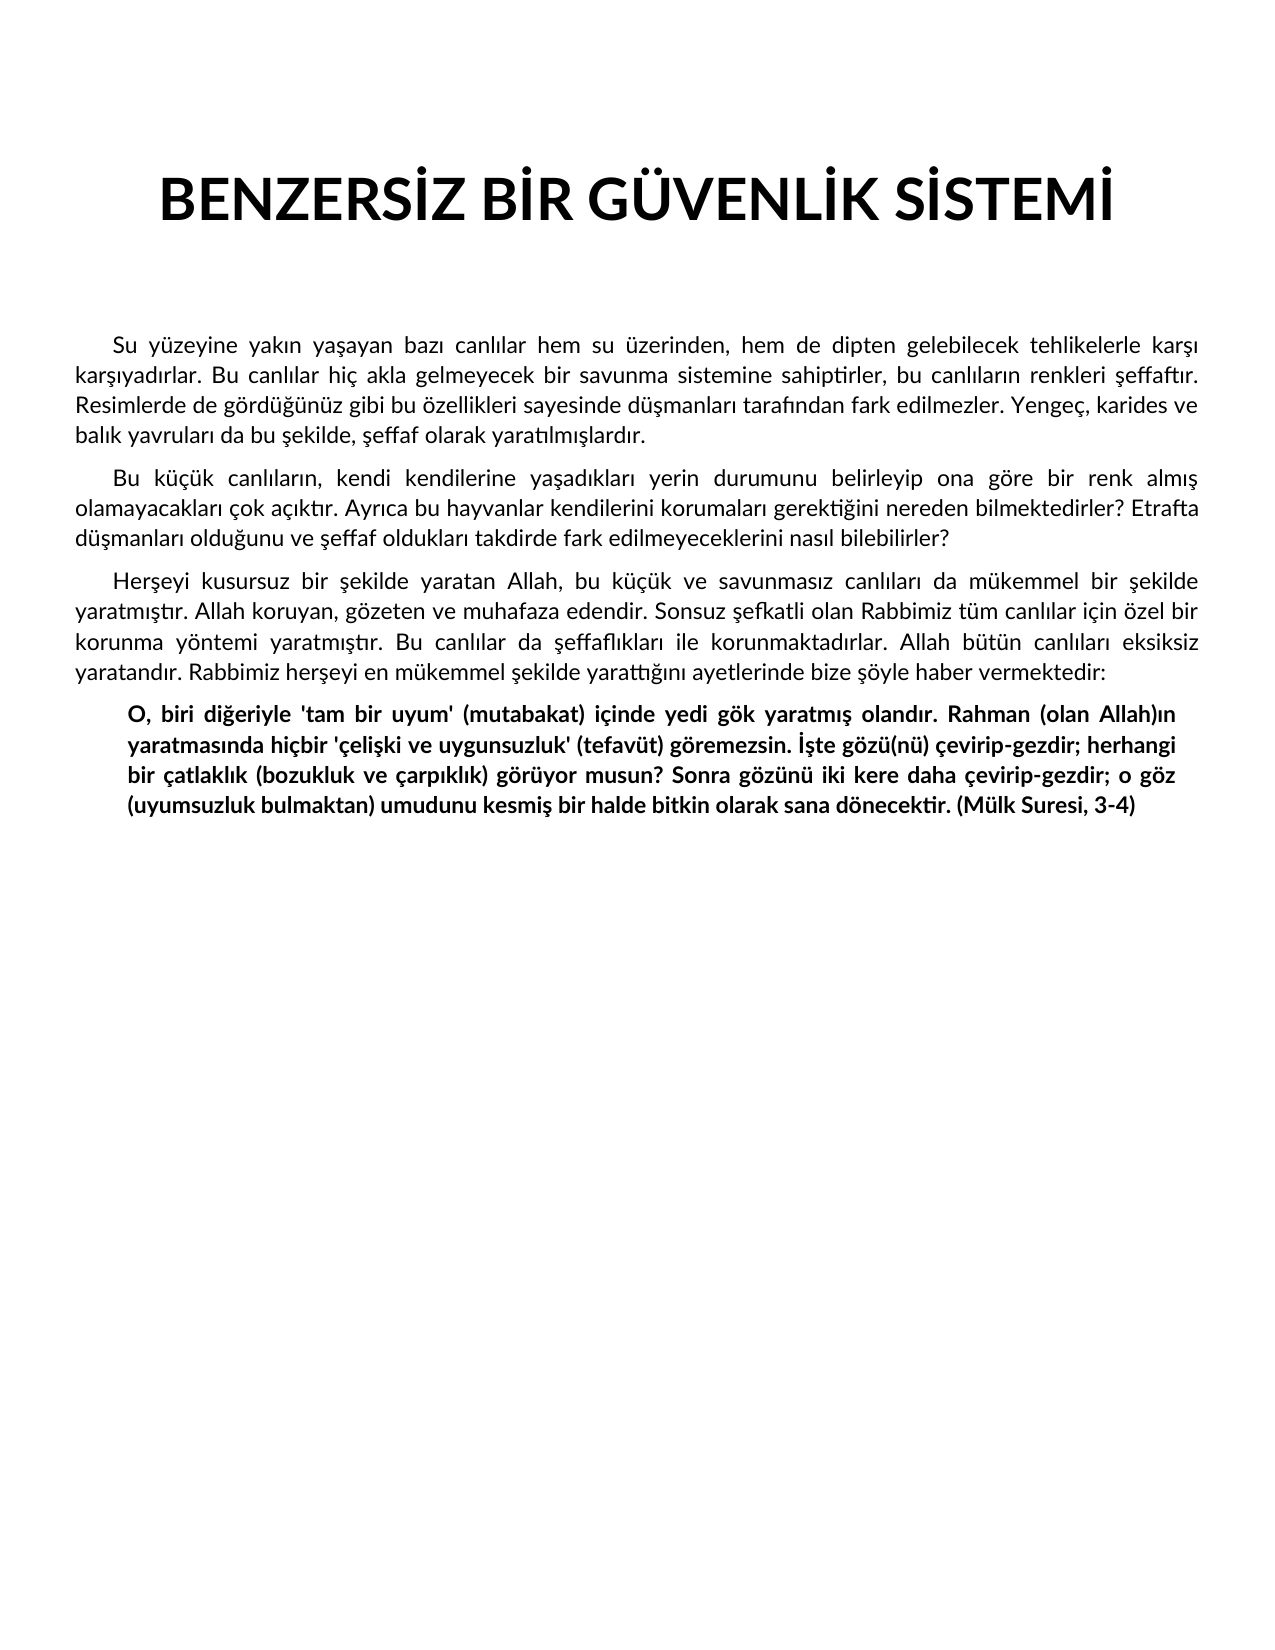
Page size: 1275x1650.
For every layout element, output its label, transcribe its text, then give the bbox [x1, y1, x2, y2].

text Su yüzeyine yakın yaşayan bazı canlılar hem su üzerinden, hem de dipten gelebilecek tehlikelerle karşı karşıyadırlar. Bu canlılar hiç akla gelmeyecek bir savunma sistemine sahiptirler, bu canlıların renkleri şeffaftır. Resimlerde de gördüğünüz gibi bu özellikleri sayesinde düşmanları tarafından fark edilmezler. Yengeç, karides ve balık yavruları da bu şekilde, şeffaf olarak yaratılmışlardır. [75, 330, 1200, 448]
text O, biri diğeriyle 'tam bir uyum' (mutabakat) içinde yedi gök yaratmış olandır. Rahman (olan Allah)ın yaratmasında hiçbir 'çelişki ve uygunsuzluk' (tefavüt) göremezsin. İşte gözü(nü) çevirip-gezdir; herhangi bir çatlaklık (bozukluk ve çarpıklık) görüyor musun? Sonra gözünü iki kere daha çevirip-gezdir; o göz (uyumsuzluk bulmaktan) umudunu kesmiş bir halde bitkin olarak sana dönecektir. (Mülk Suresi, 3-4) [127, 700, 1177, 818]
subtitle BENZERSİZ BİR GÜVENLİK SİSTEMİ [75, 162, 1200, 232]
text Bu küçük canlıların, kendi kendilerine yaşadıkları yerin durumunu belirleyip ona göre bir renk almış olamayacakları çok açıktır. Ayrıca bu hayvanlar kendilerini korumaları gerektiğini nereden bilmektedirler? Etrafta düşmanları olduğunu ve şeffaf oldukları takdirde fark edilmeyeceklerini nasıl bilebilirler? [75, 464, 1200, 552]
text Herşeyi kusursuz bir şekilde yaratan Allah, bu küçük ve savunmasız canlıları da mükemmel bir şekilde yaratmıştır. Allah koruyan, gözeten ve muhafaza edendir. Sonsuz şefkatli olan Rabbimiz tüm canlılar için özel bir korunma yöntemi yaratmıştır. Bu canlılar da şeffaflıkları ile korunmaktadırlar. Allah bütün canlıları eksiksiz yaratandır. Rabbimiz herşeyi en mükemmel şekilde yarattığını ayetlerinde bize şöyle haber vermektedir: [75, 567, 1200, 685]
